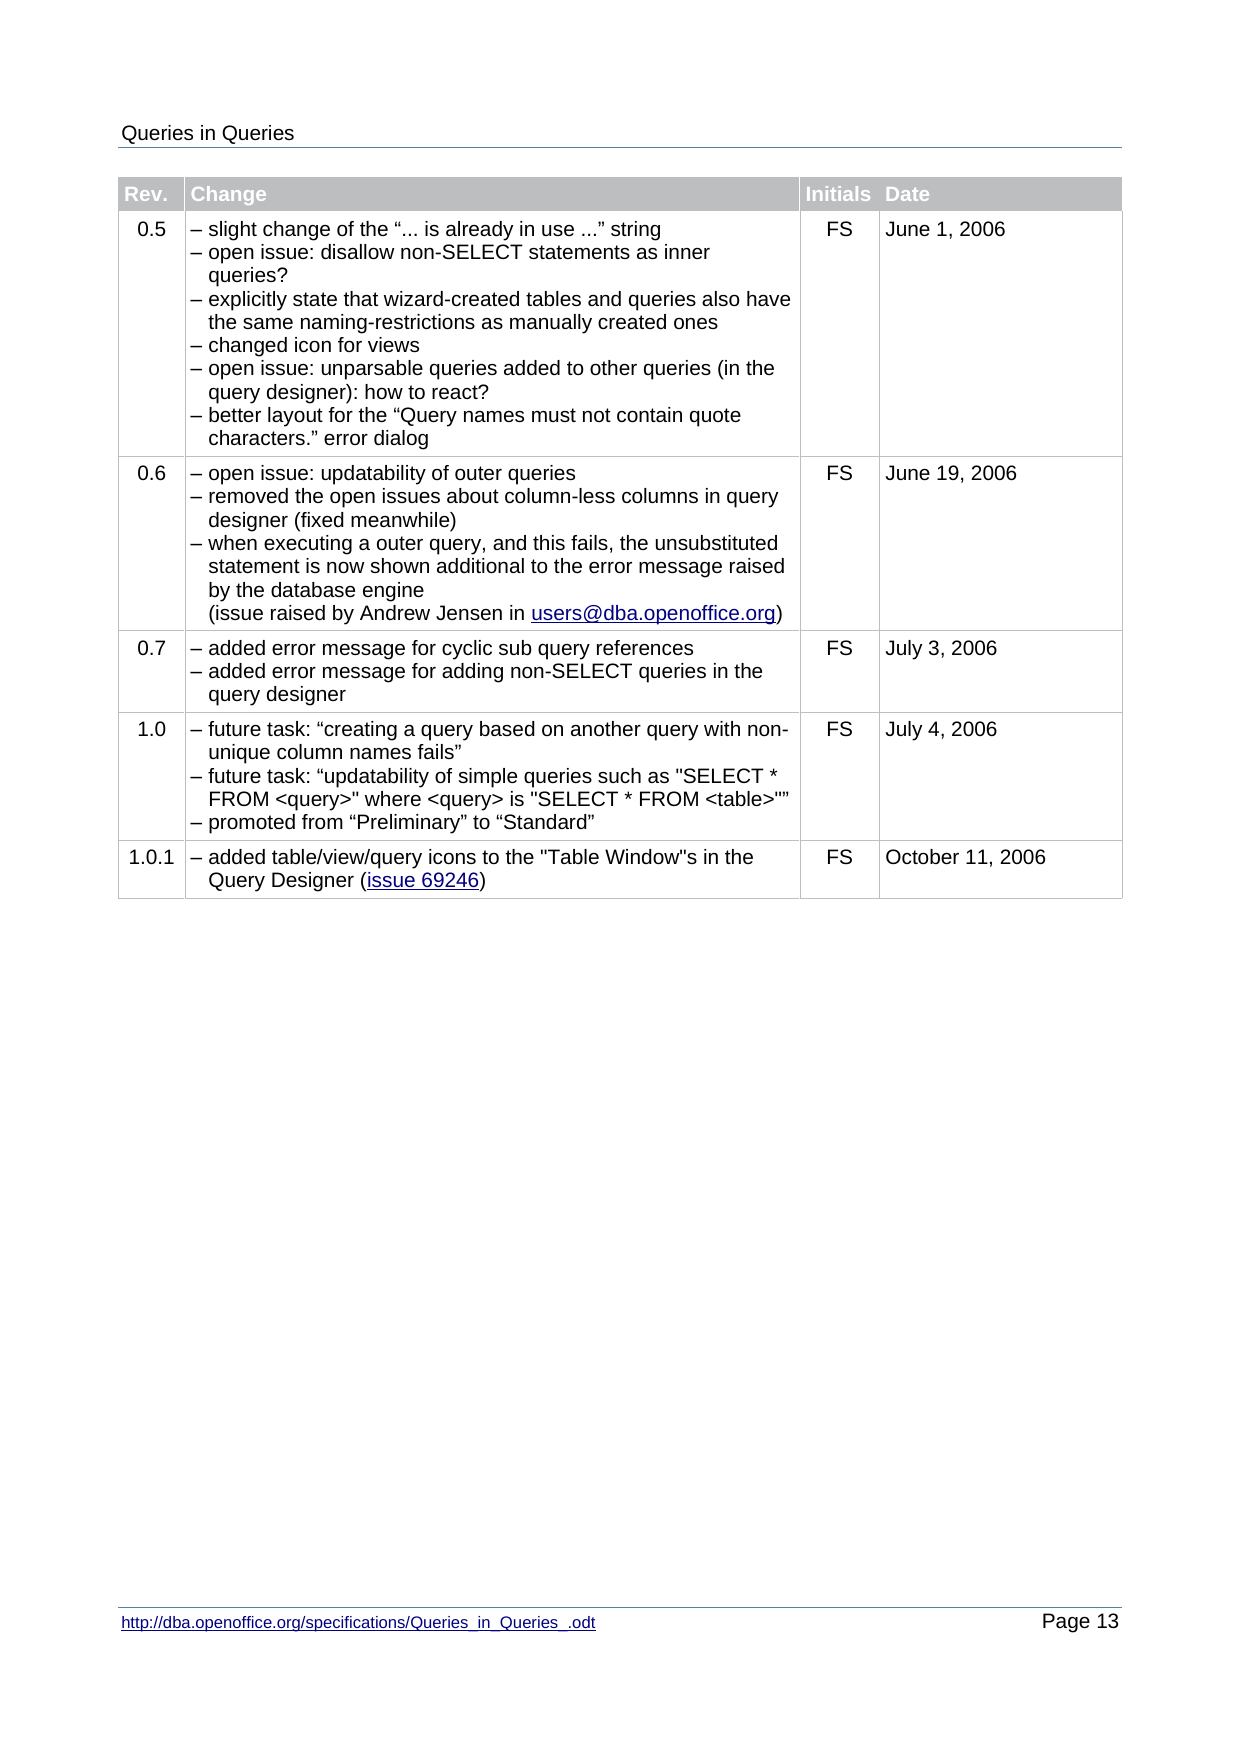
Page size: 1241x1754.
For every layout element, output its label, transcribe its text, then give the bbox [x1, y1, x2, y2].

table_cell FS [801, 211, 879, 456]
table_cell 1.0.1 [119, 841, 184, 898]
table_cell 0.6 [119, 457, 184, 630]
table_cell October 11, 2006 [880, 841, 1122, 898]
table_cell added error message for cyclic sub query references added error message for adding non-SELECT queries in the query designer [186, 631, 799, 712]
table_cell June 19, 2006 [880, 457, 1122, 630]
table_cell 0.5 [119, 211, 184, 456]
table_cell June 1, 2006 [880, 211, 1122, 456]
table_cell FS [801, 841, 879, 898]
table_header Rev. [118, 177, 184, 211]
table_header Change [185, 177, 799, 211]
table_cell future task: “creating a query based on another query with non-unique column names fails” future task: “updatability of simple queries such as "SELECT * FROM <query>" where <query> is "SELECT * FROM <table>"” promoted from “Preliminary” to “Standard” [186, 713, 799, 840]
table_cell open issue: updatability of outer queries removed the open issues about column-less columns in query designer (fixed meanwhile) when executing a outer query, and this fails, the unsubstituted statement is now shown additional to the error message raised by the database engine (issue raised by Andrew Jensen in users@dba.openoffice.org) [186, 457, 799, 630]
table_header Initials [800, 177, 879, 211]
table_cell 1.0 [119, 713, 184, 840]
table_cell FS [801, 457, 879, 630]
table_cell 0.7 [119, 631, 184, 712]
table_header Date [879, 177, 1122, 211]
table_cell FS [801, 631, 879, 712]
table_cell slight change of the “... is already in use ...” string open issue: disallow non-SELECT statements as inner queries? explicitly state that wizard-created tables and queries also have the same naming-restrictions as manually created ones changed icon for views open issue: unparsable queries added to other queries (in the query designer): how to react? better layout for the “Query names must not contain quote characters.” error dialog [186, 211, 799, 456]
table_cell added table/view/query icons to the "Table Window"s in the Query Designer (issue 69246) [186, 841, 799, 898]
table_cell July 4, 2006 [880, 713, 1122, 840]
table_cell FS [801, 713, 879, 840]
table_cell July 3, 2006 [880, 631, 1122, 712]
